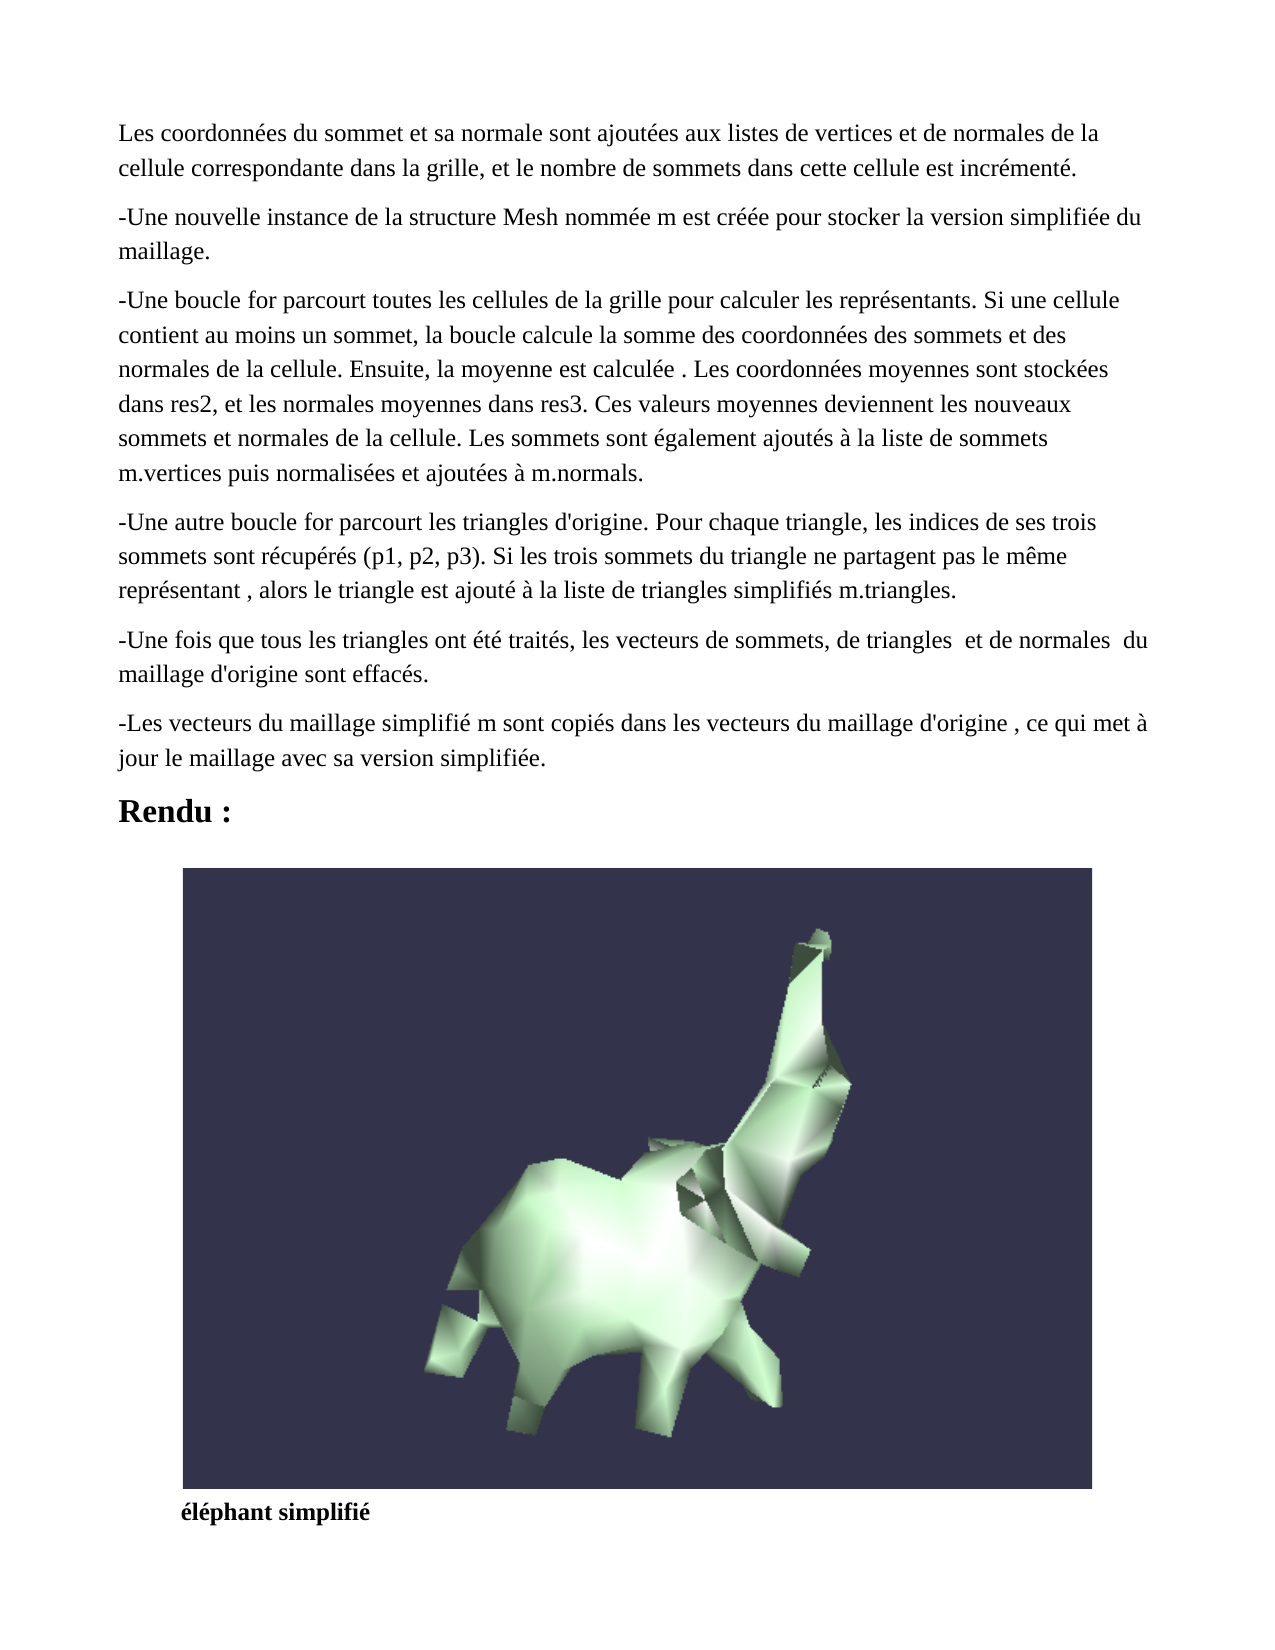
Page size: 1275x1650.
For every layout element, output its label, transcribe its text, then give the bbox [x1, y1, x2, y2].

text Les coordonnées du sommet et sa normale sont ajoutées aux listes de vertices et de normales de la cellule correspondante dans la grille, et le nombre de sommets dans cette cellule est incrémenté. [118, 118, 1157, 181]
text Rendu : [118, 792, 1157, 830]
picture [182, 868, 1093, 1489]
text éléphant simplifié [118, 868, 1157, 1527]
text -Une nouvelle instance de la structure Mesh nommée m est créée pour stocker la version simplifiée du maillage. [118, 202, 1157, 265]
text -Une boucle for parcourt toutes les cellules de la grille pour calculer les représentants. Si une cellule contient au moins un sommet, la boucle calcule la somme des coordonnées des sommets et des normales de la cellule. Ensuite, la moyenne est calculée . Les coordonnées moyennes sont stockées dans res2, et les normales moyennes dans res3. Ces valeurs moyennes deviennent les nouveaux sommets et normales de la cellule. Les sommets sont également ajoutés à la liste de sommets m.vertices puis normalisées et ajoutées à m.normals. [118, 285, 1157, 486]
text -Les vecteurs du maillage simplifié m sont copiés dans les vecteurs du maillage d'origine , ce qui met à jour le maillage avec sa version simplifiée. [118, 708, 1157, 771]
text -Une fois que tous les triangles ont été traités, les vecteurs de sommets, de triangles et de normales du maillage d'origine sont effacés. [118, 625, 1157, 688]
text -Une autre boucle for parcourt les triangles d'origine. Pour chaque triangle, les indices de ses trois sommets sont récupérés (p1, p2, p3). Si les trois sommets du triangle ne partagent pas le même représentant , alors le triangle est ajouté à la liste de triangles simplifiés m.triangles. [118, 507, 1157, 604]
